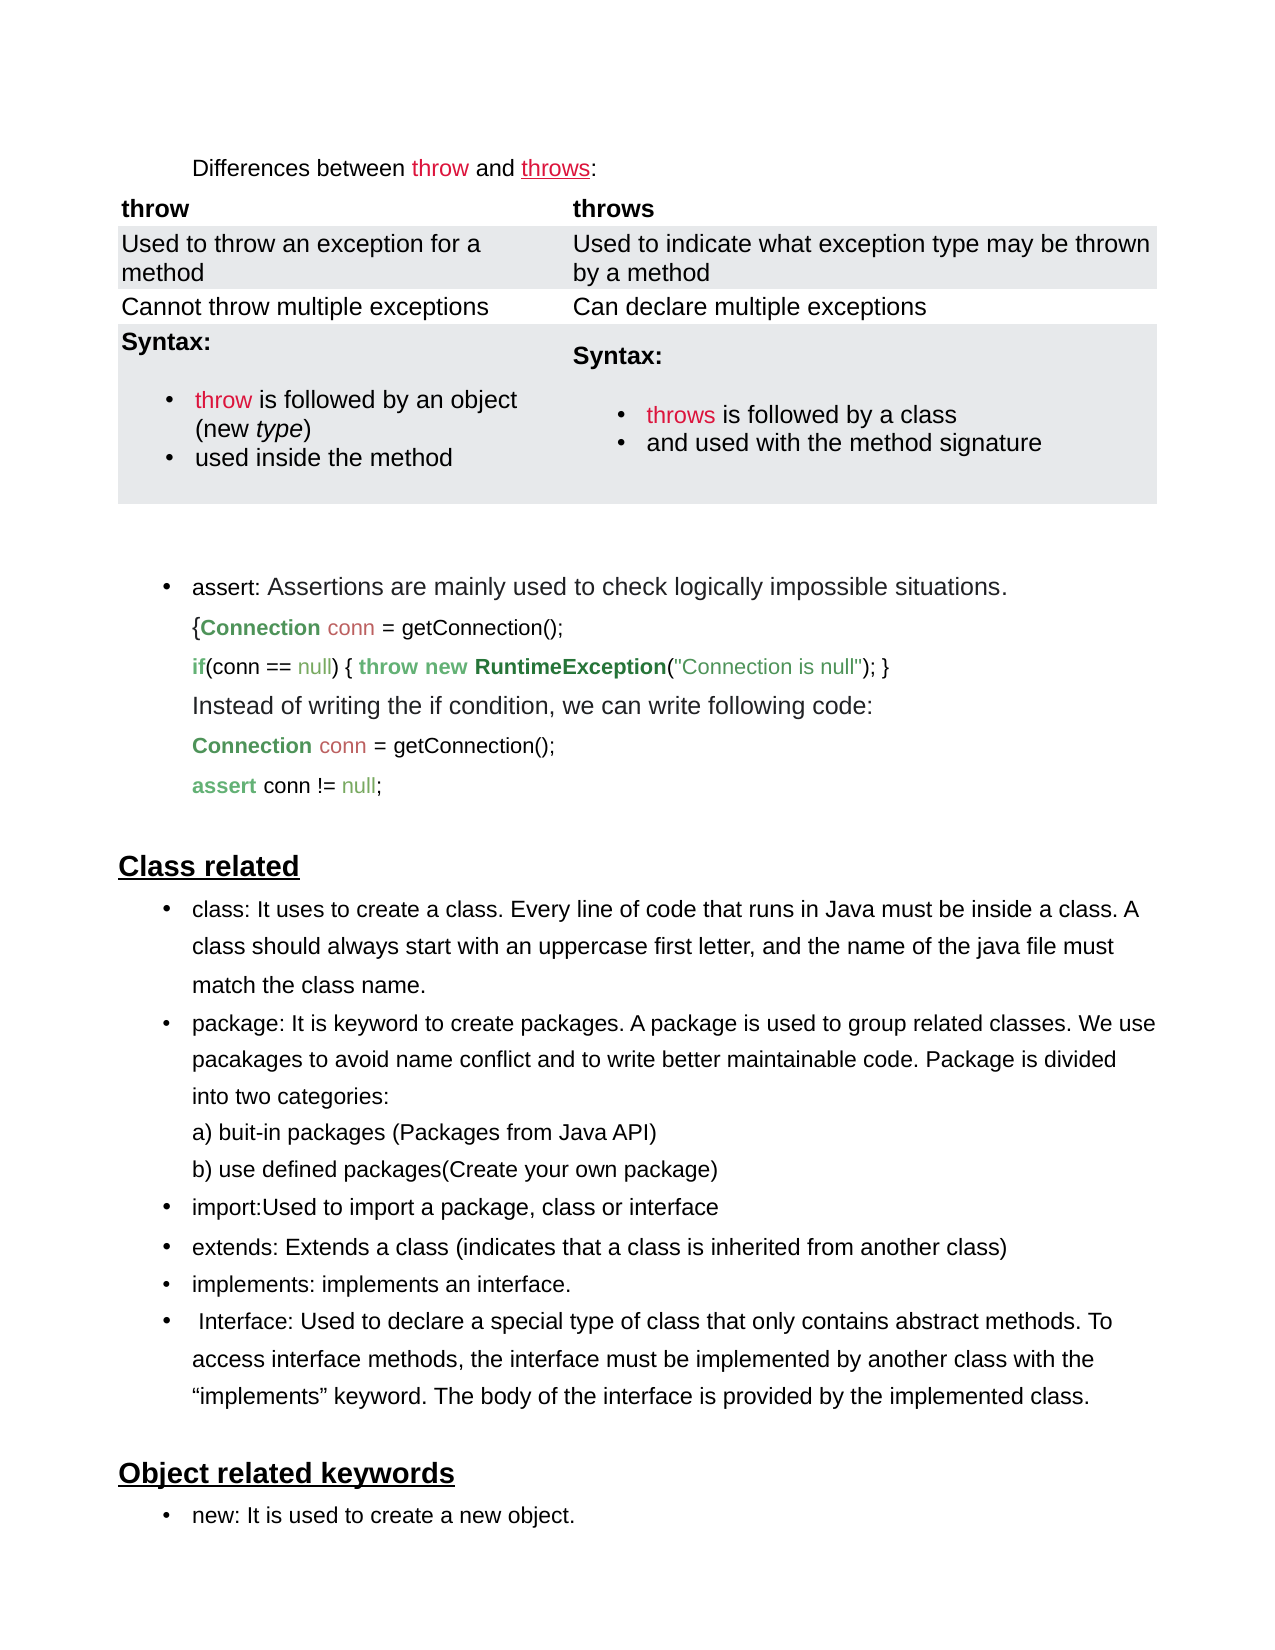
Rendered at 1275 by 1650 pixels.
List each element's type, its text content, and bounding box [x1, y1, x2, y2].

list implements: implements an interface. [162, 1271, 1157, 1298]
list Differences between throw and throws: [162, 154, 1157, 181]
table_cell Used to throw an exception for a method [118, 226, 570, 289]
list import:Used to import a package, class or interface [162, 1192, 1157, 1221]
list class: It uses to create a class. Every line of code that runs in Java must be inside a class. A class should always start with an uppercase first letter, and the name of the java file must match the class name. [162, 895, 1157, 999]
list a) buit-in packages (Packages from Java API) [162, 1119, 1157, 1146]
table_cell Syntax: throw is followed by an object (new type) used inside the method [118, 324, 570, 504]
list extends: Extends a class (indicates that a class is inherited from another class) [162, 1232, 1157, 1261]
list Connection conn = getConnection(); [162, 730, 1157, 759]
list b) use defined packages(Create your own package) [162, 1156, 1157, 1182]
table_header throws [570, 192, 1157, 226]
list if(conn == null) { throw new RuntimeException("Connection is null"); } [162, 651, 1157, 680]
list assert conn != null; [162, 770, 1157, 798]
list new: It is used to create a new object. [162, 1502, 1157, 1528]
table_cell Used to indicate what exception type may be thrown by a method [570, 226, 1157, 289]
list {Connection conn = getConnection(); [162, 611, 1157, 640]
text Object related keywords [118, 1456, 1157, 1489]
table_cell Cannot throw multiple exceptions [118, 290, 570, 324]
table_header throw [118, 192, 570, 226]
list Interface: Used to declare a special type of class that only contains abstract methods. To access interface methods, the interface must be implemented by another class with the “implements” keyword. The body of the interface is provided by the implemented class. [162, 1308, 1157, 1409]
table_cell Syntax: throws is followed by a class and used with the method signature [570, 324, 1157, 504]
list package: It is keyword to create packages. A package is used to group related classes. We use pacakages to avoid name conflict and to write better maintainable code. Package is divided into two categories: [162, 1010, 1157, 1109]
list Instead of writing the if condition, we can write following code: [162, 691, 1157, 719]
text Class related [118, 849, 1157, 882]
list assert: Assertions are mainly used to check logically impossible situations. [162, 572, 1157, 601]
table_cell Can declare multiple exceptions [570, 290, 1157, 324]
